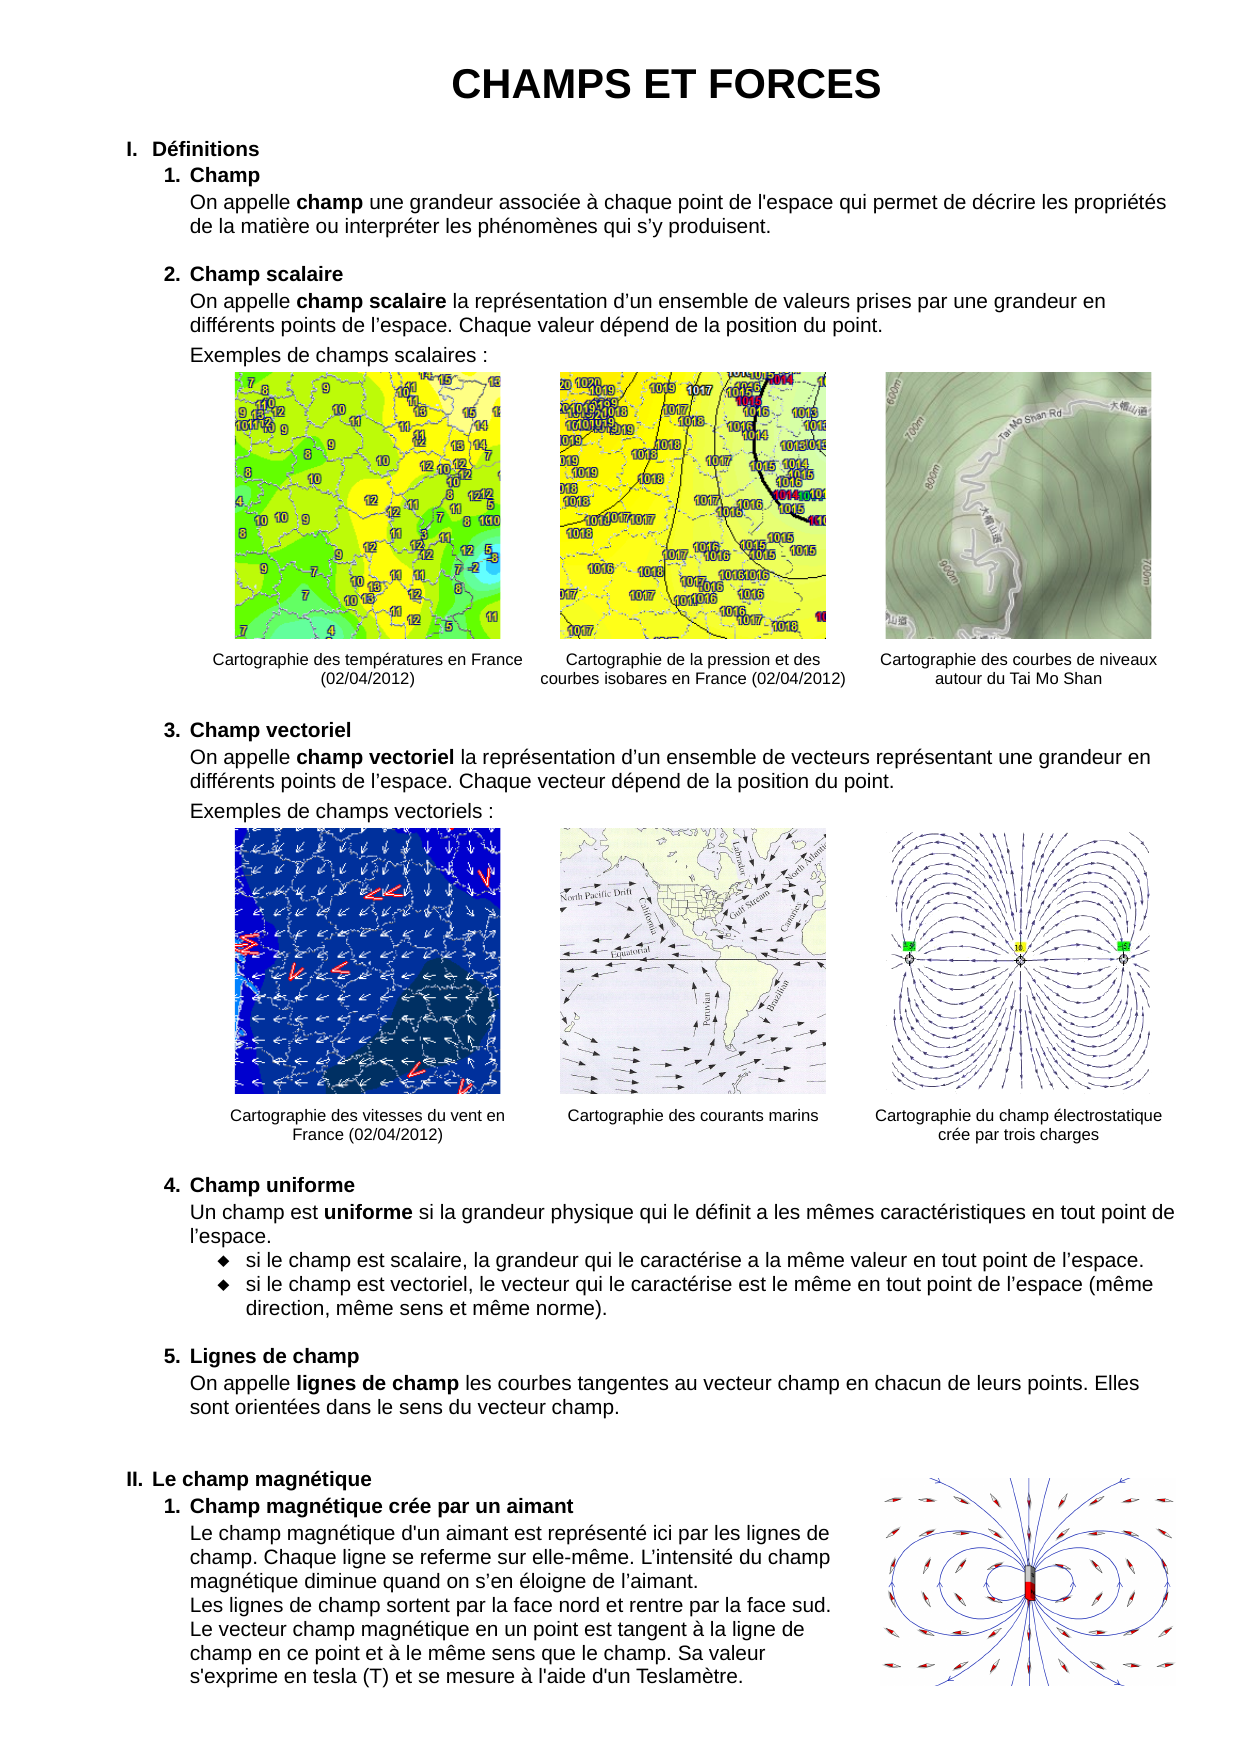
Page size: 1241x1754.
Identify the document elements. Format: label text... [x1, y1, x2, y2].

list On appelle lignes de champ les courbes tangentes au vecteur champ en chacun de leurs points. Elles sont orientées dans le sens du vecteur champ. [163, 1371, 1181, 1419]
list Exemples de champs scalaires : [163, 343, 1181, 367]
list Champ scalaire [163, 262, 1181, 286]
list si le champ est scalaire, la grandeur qui le caractérise a la même valeur en tout point de l’espace. [217, 1248, 1181, 1272]
list Un champ est uniforme si la grandeur physique qui le définit a les mêmes caractéristiques en tout point de l’espace. [163, 1200, 1181, 1248]
list si le champ est vectoriel, le vecteur qui le caractérise est le même en tout point de l’espace (même direction, même sens et même norme). [217, 1272, 1181, 1320]
table_header [205, 367, 530, 644]
table_cell Cartographie des vitesses du vent en France (02/04/2012) [205, 1100, 530, 1149]
list CHAMPS ET FORCES [126, 59, 1181, 107]
list Le champ magnétique d'un aimant est représenté ici par les lignes de champ. Chaque ligne se referme sur elle-même. L’intensité du champ magnétique diminue quand on s’en éloigne de l’aimant. [163, 1521, 880, 1592]
picture [234, 828, 501, 1094]
table_header [856, 367, 1181, 644]
table_header [856, 823, 1181, 1099]
table_cell Cartographie des courbes de niveaux autour du Tai Mo Shan [856, 644, 1181, 694]
picture [885, 372, 1152, 639]
list Lignes de champ [163, 1344, 1181, 1368]
list Champ uniforme [163, 1173, 1181, 1197]
list Les lignes de champ sortent par la face nord et rentre par la face sud. [163, 1592, 880, 1616]
table_header [530, 367, 856, 644]
table_cell Cartographie des courants marins [530, 1100, 856, 1149]
list Champ vectoriel [163, 718, 1181, 742]
picture [880, 1478, 1177, 1686]
list On appelle champ une grandeur associée à chaque point de l'espace qui permet de décrire les propriétés de la matière ou interpréter les phénomènes qui s’y produisent. [163, 190, 1181, 238]
table_cell Cartographie des températures en France (02/04/2012) [205, 644, 530, 694]
table_cell Cartographie du champ électrostatique crée par trois charges [856, 1100, 1181, 1149]
list Le vecteur champ magnétique en un point est tangent à la ligne de champ en ce point et à le même sens que le champ. Sa valeur s'exprime en tesla (T) et se mesure à l'aide d'un Teslamètre. [163, 1616, 1181, 1688]
list On appelle champ scalaire la représentation d’un ensemble de valeurs prises par une grandeur en différents points de l’espace. Chaque valeur dépend de la position du point. [163, 289, 1181, 337]
list Champ magnétique crée par un aimant [163, 1494, 880, 1518]
picture [234, 372, 501, 639]
table_header [530, 823, 856, 1099]
list Exemples de champs vectoriels : [163, 798, 1181, 822]
list Définitions [126, 136, 1181, 160]
picture [885, 828, 1152, 1094]
list On appelle champ vectoriel la représentation d’un ensemble de vecteurs représentant une grandeur en différents points de l’espace. Chaque vecteur dépend de la position du point. [163, 744, 1181, 792]
picture [560, 828, 826, 1094]
list Champ [163, 163, 1181, 187]
table_header [205, 823, 530, 1099]
list Le champ magnétique [126, 1467, 1181, 1491]
table_cell Cartographie de la pression et des courbes isobares en France (02/04/2012) [530, 644, 856, 694]
picture [560, 372, 826, 639]
